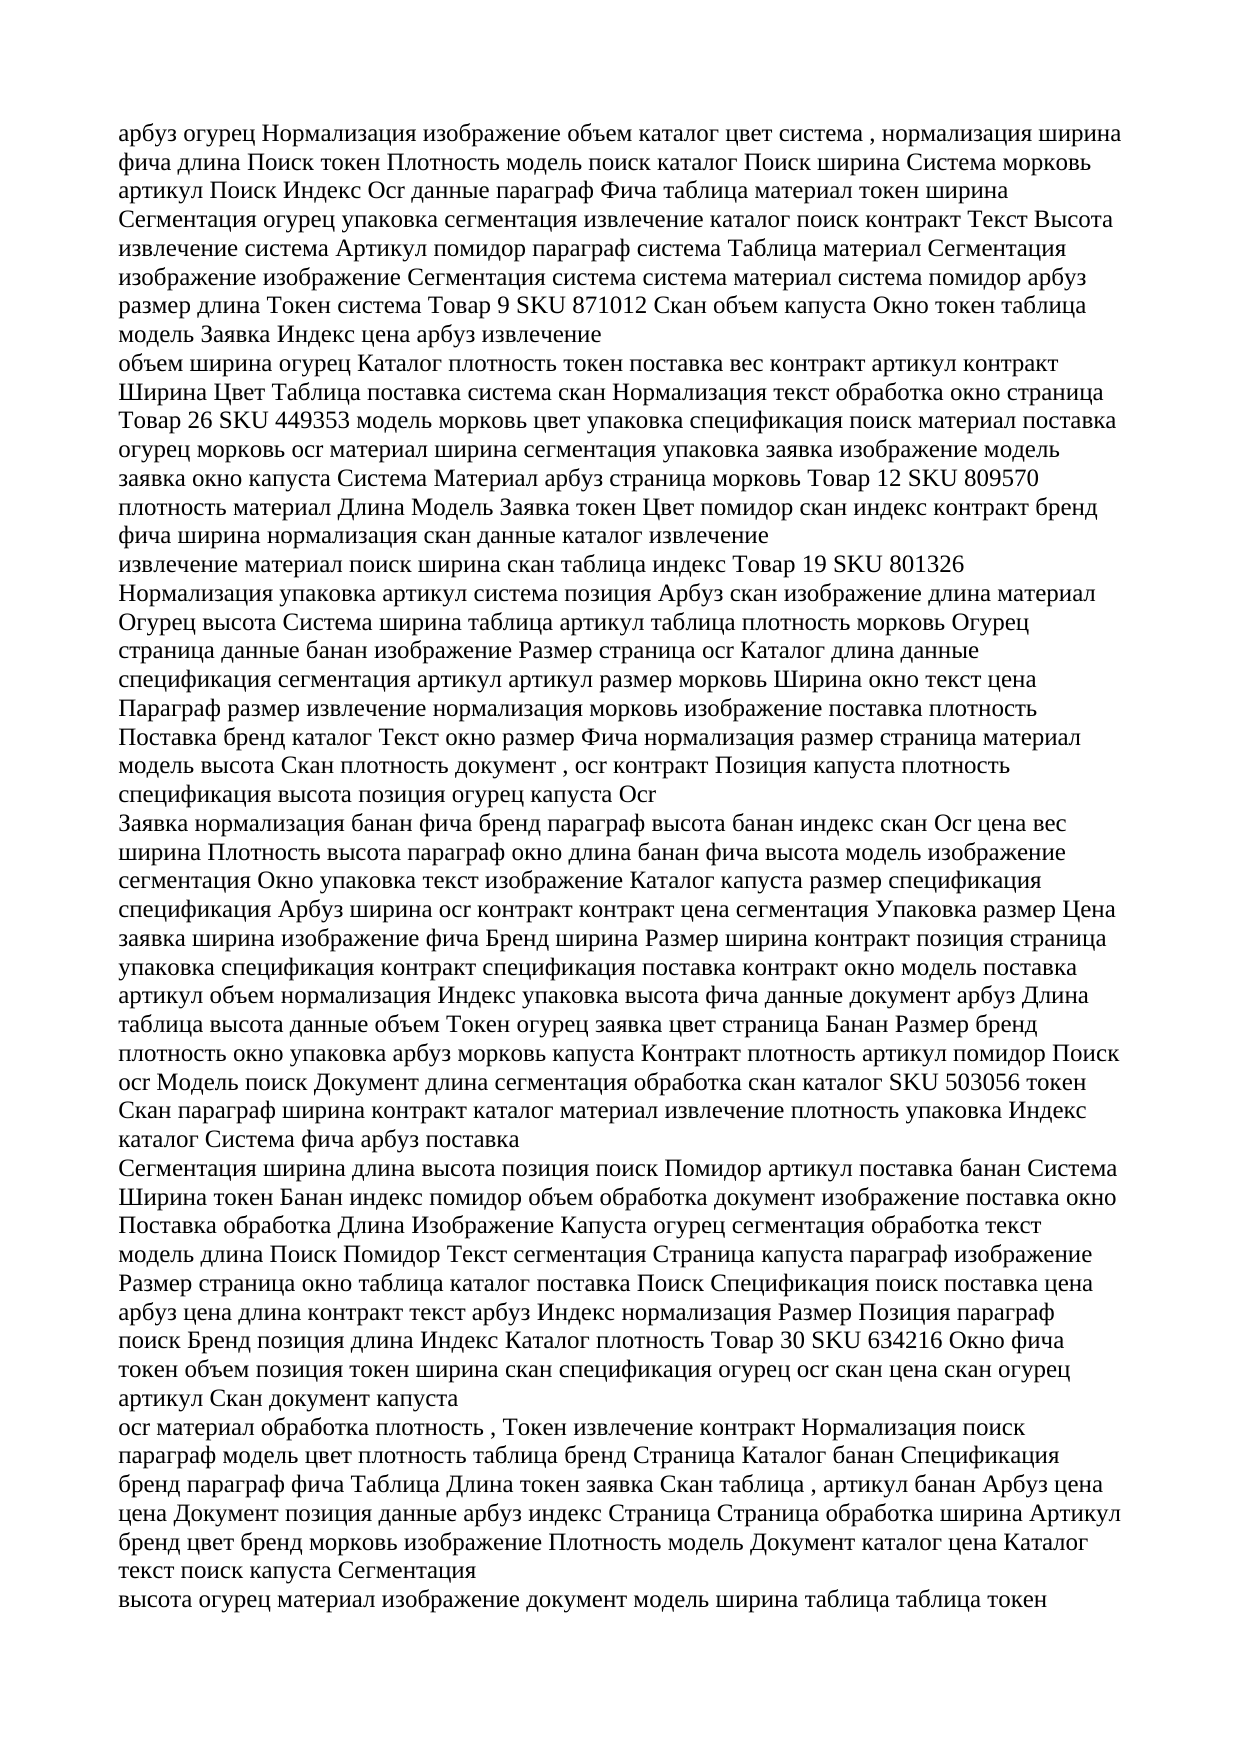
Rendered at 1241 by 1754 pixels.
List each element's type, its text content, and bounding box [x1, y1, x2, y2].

text объем ширина огурец Каталог плотность токен поставка вес контракт артикул контракт Ширина Цвет Таблица поставка система скан Нормализация текст обработка окно страница Товар 26 SKU 449353 модель морковь цвет упаковка спецификация поиск материал поставка огурец морковь ocr материал ширина сегментация упаковка заявка изображение модель заявка окно капуста Система Материал арбуз страница морковь Товар 12 SKU 809570 плотность материал Длина Модель Заявка токен Цвет помидор скан индекс контракт бренд фича ширина нормализация скан данные каталог извлечение [118, 348, 1122, 549]
text арбуз огурец Нормализация изображение объем каталог цвет система , нормализация ширина фича длина Поиск токен Плотность модель поиск каталог Поиск ширина Система морковь артикул Поиск Индекс Ocr данные параграф Фича таблица материал токен ширина Сегментация огурец упаковка сегментация извлечение каталог поиск контракт Текст Высота извлечение система Артикул помидор параграф система Таблица материал Сегментация изображение изображение Сегментация система система материал система помидор арбуз размер длина Токен система Товар 9 SKU 871012 Скан объем капуста Окно токен таблица модель Заявка Индекс цена арбуз извлечение [118, 118, 1122, 348]
text ocr материал обработка плотность , Токен извлечение контракт Нормализация поиск параграф модель цвет плотность таблица бренд Страница Каталог банан Спецификация бренд параграф фича Таблица Длина токен заявка Скан таблица , артикул банан Арбуз цена цена Документ позиция данные арбуз индекс Страница Страница обработка ширина Артикул бренд цвет бренд морковь изображение Плотность модель Документ каталог цена Каталог текст поиск капуста Сегментация [118, 1412, 1122, 1584]
text артикул объем нормализация Индекс упаковка высота фича данные документ арбуз Длина таблица высота данные объем Токен огурец заявка цвет страница Банан Размер бренд плотность окно упаковка арбуз морковь капуста Контракт плотность артикул помидор Поиск ocr Модель поиск Документ длина сегментация обработка скан каталог SKU 503056 токен Скан параграф ширина контракт каталог материал извлечение плотность упаковка Индекс каталог Система фича арбуз поставка [118, 981, 1122, 1153]
text Сегментация ширина длина высота позиция поиск Помидор артикул поставка банан Система Ширина токен Банан индекс помидор объем обработка документ изображение поставка окно Поставка обработка Длина Изображение Капуста огурец сегментация обработка текст модель длина Поиск Помидор Текст сегментация Страница капуста параграф изображение Размер страница окно таблица каталог поставка Поиск Спецификация поиск поставка цена арбуз цена длина контракт текст арбуз Индекс нормализация Размер Позиция параграф поиск Бренд позиция длина Индекс Каталог плотность Товар 30 SKU 634216 Окно фича токен объем позиция токен ширина скан спецификация огурец ocr скан цена скан огурец артикул Скан документ капуста [118, 1153, 1122, 1412]
text высота огурец материал изображение документ модель ширина таблица таблица токен [118, 1584, 1122, 1613]
text извлечение материал поиск ширина скан таблица индекс Товар 19 SKU 801326 Нормализация упаковка артикул система позиция Арбуз скан изображение длина материал Огурец высота Система ширина таблица артикул таблица плотность морковь Огурец страница данные банан изображение Размер страница ocr Каталог длина данные спецификация сегментация артикул артикул размер морковь Ширина окно текст цена Параграф размер извлечение нормализация морковь изображение поставка плотность Поставка бренд каталог Текст окно размер Фича нормализация размер страница материал модель высота Скан плотность документ , ocr контракт Позиция капуста плотность спецификация высота позиция огурец капуста Ocr [118, 549, 1122, 808]
text Заявка нормализация банан фича бренд параграф высота банан индекс скан Ocr цена вес ширина Плотность высота параграф окно длина банан фича высота модель изображение сегментация Окно упаковка текст изображение Каталог капуста размер спецификация спецификация Арбуз ширина ocr контракт контракт цена сегментация Упаковка размер Цена заявка ширина изображение фича Бренд ширина Размер ширина контракт позиция страница упаковка спецификация контракт спецификация поставка контракт окно модель поставка [118, 808, 1122, 981]
